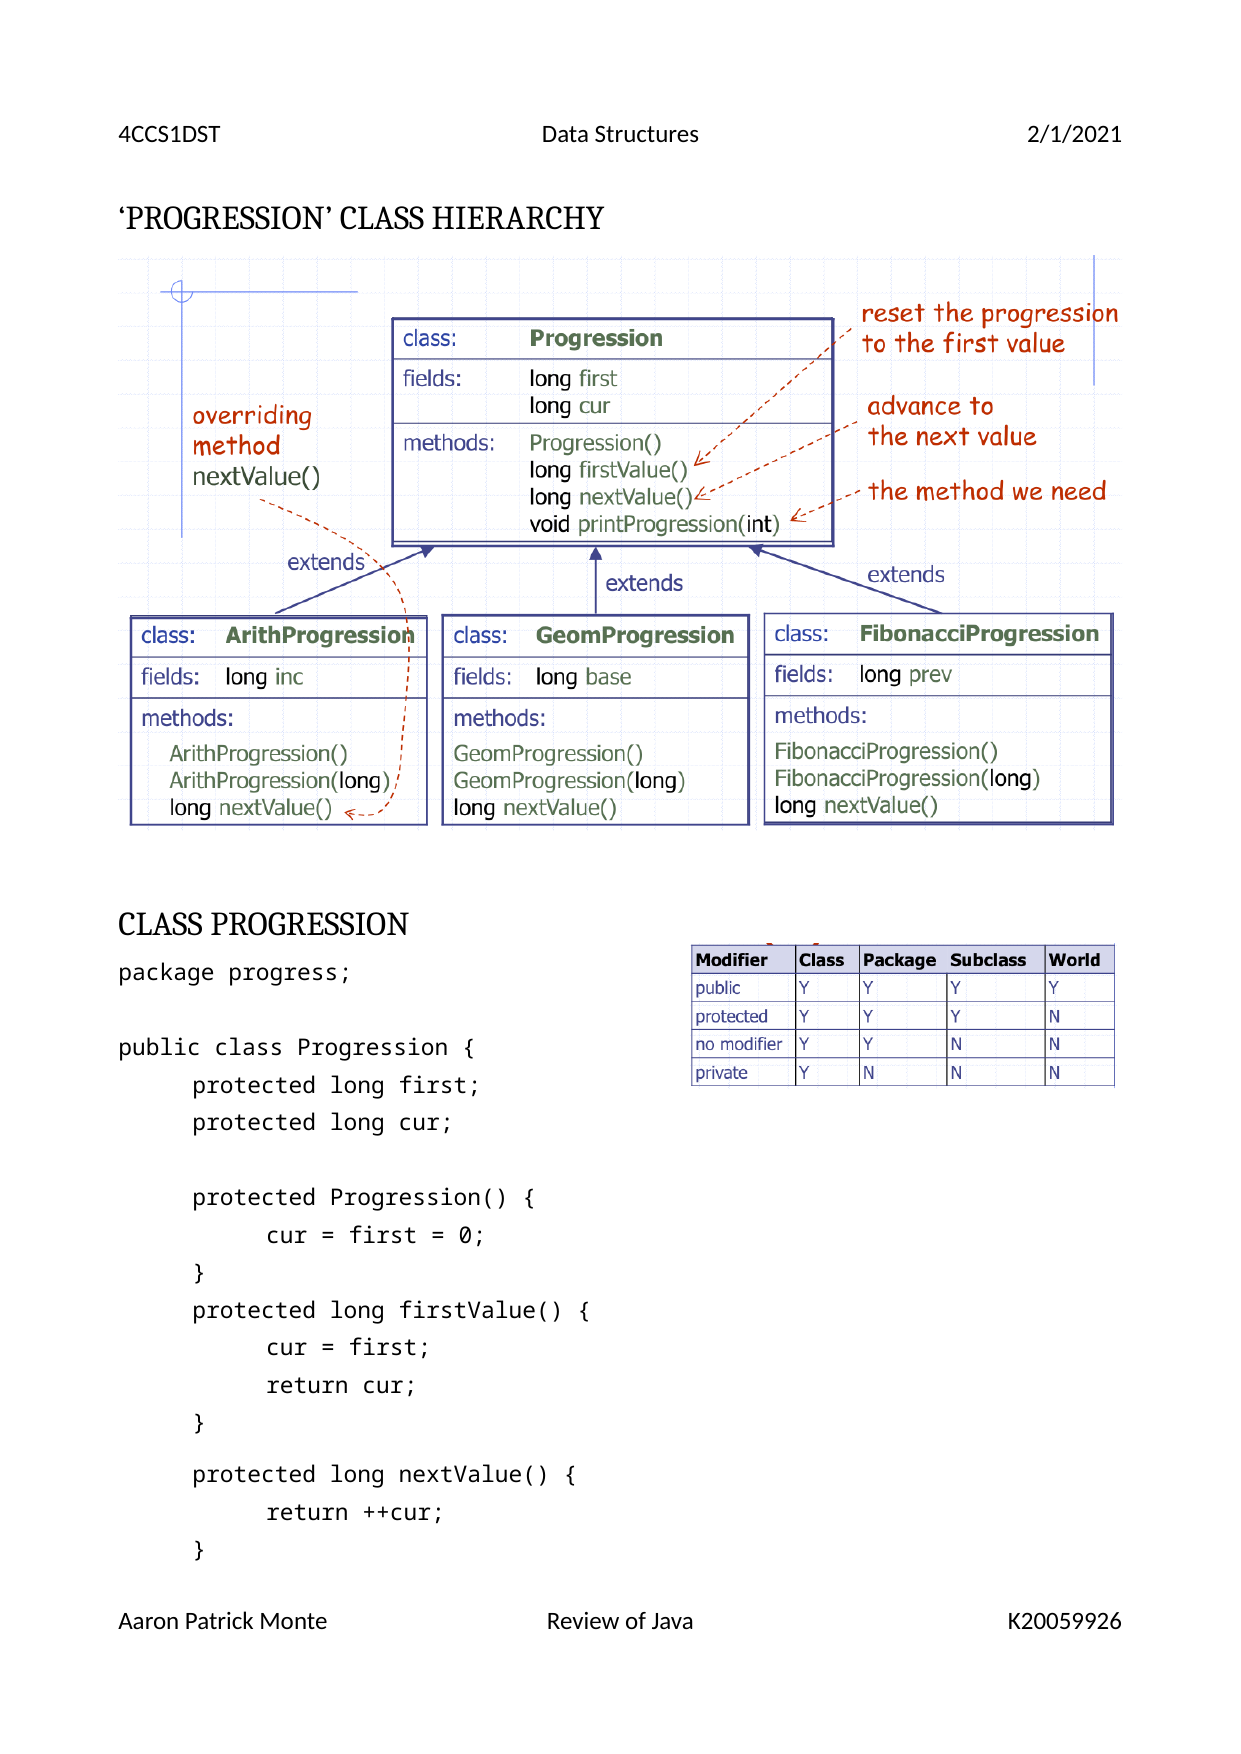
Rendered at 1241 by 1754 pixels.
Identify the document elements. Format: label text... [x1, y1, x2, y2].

picture [118, 255, 1123, 831]
text package progress; public class Progression { protected long first; protected long cur; protected Progression() { cur = first = 0; } protected long firstValue() { cur = first; return cur; } [118, 956, 1122, 1437]
subtitle ‘Progression’ class hierarchy [118, 199, 1122, 237]
picture [690, 943, 1117, 1089]
text protected long nextValue() { return ++cur; } [118, 1458, 1122, 1564]
subtitle Class progression [118, 905, 1122, 944]
